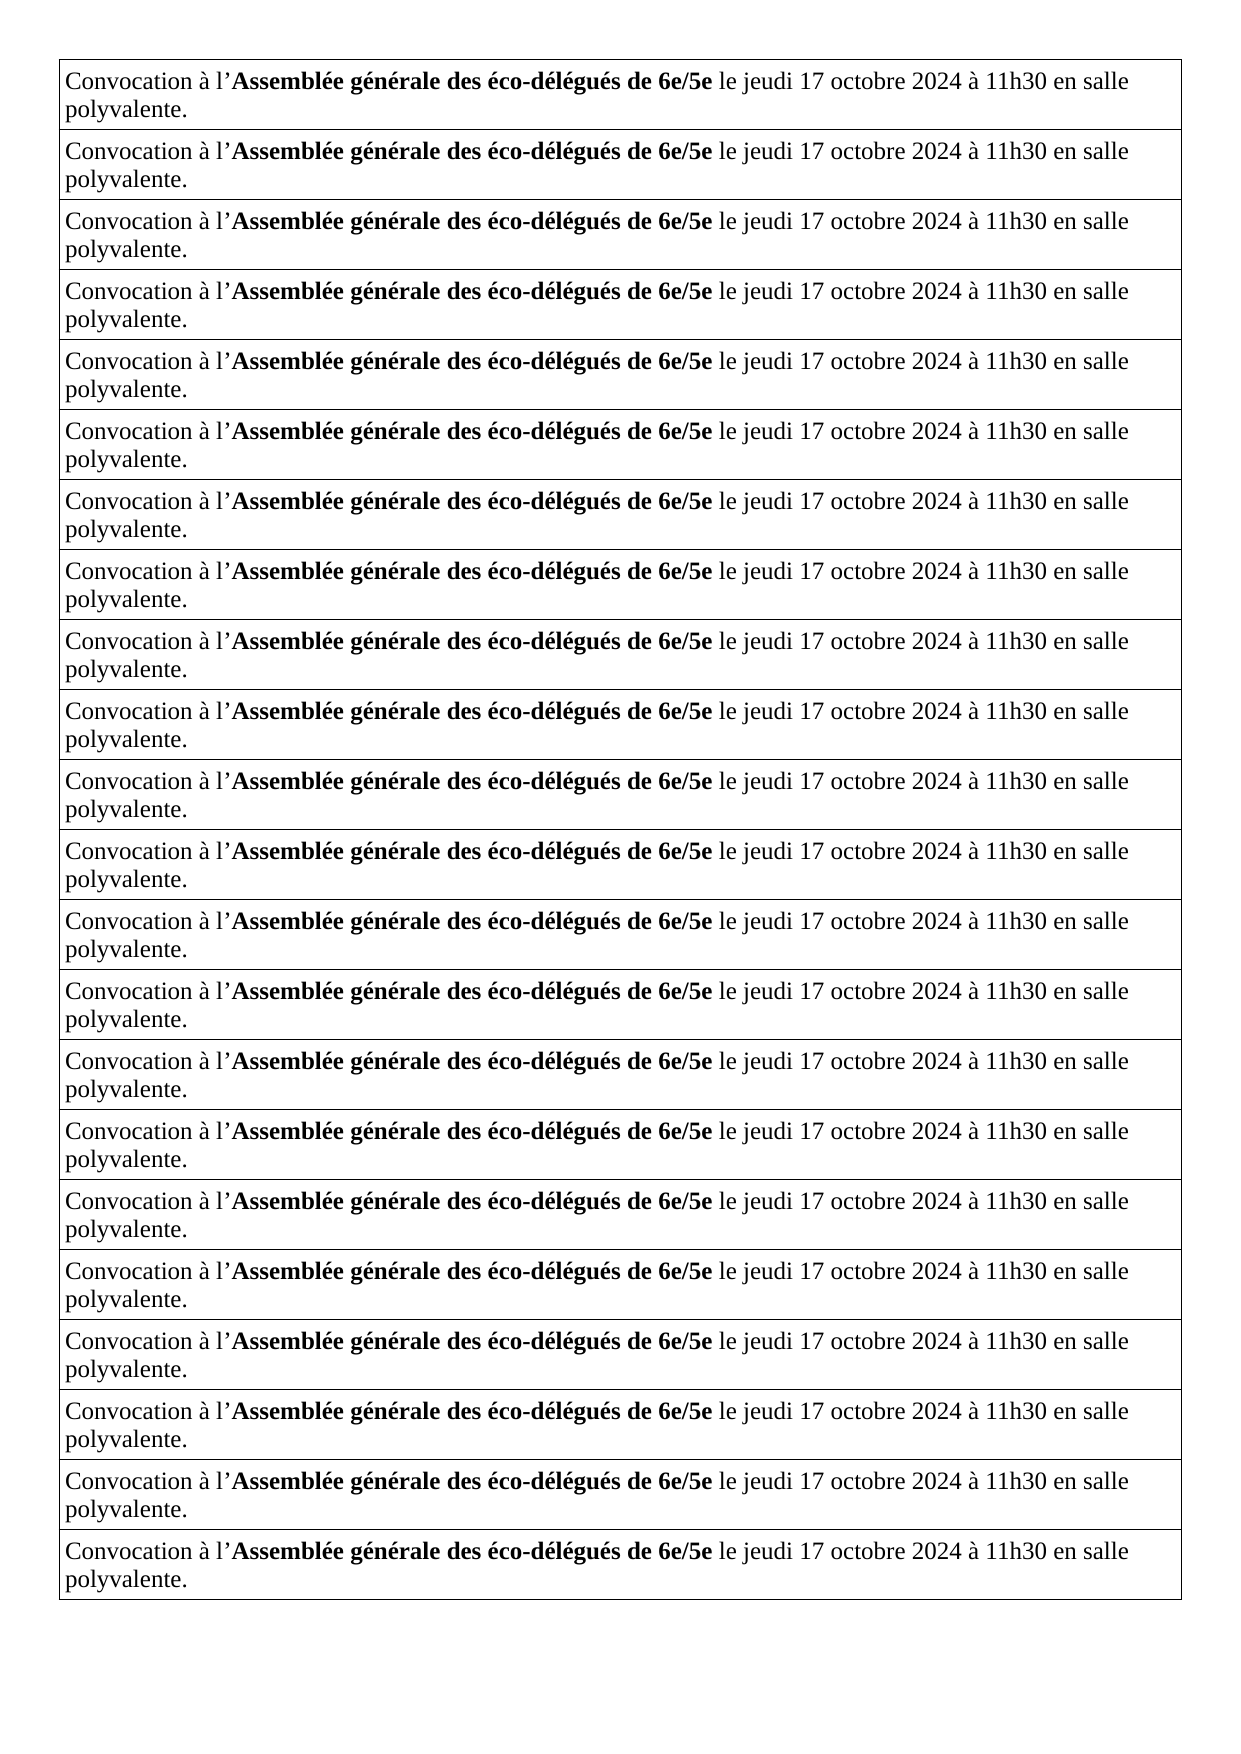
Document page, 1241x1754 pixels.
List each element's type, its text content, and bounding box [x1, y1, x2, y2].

table_cell Convocation à l’Assemblée générale des éco-délégués de 6e/5e le jeudi 17 octobre 2024 à 11h30 en salle polyvalente. [60, 1460, 1181, 1529]
table_cell Convocation à l’Assemblée générale des éco-délégués de 6e/5e le jeudi 17 octobre 2024 à 11h30 en salle polyvalente. [60, 410, 1181, 479]
table_cell Convocation à l’Assemblée générale des éco-délégués de 6e/5e le jeudi 17 octobre 2024 à 11h30 en salle polyvalente. [60, 1110, 1181, 1179]
table_cell Convocation à l’Assemblée générale des éco-délégués de 6e/5e le jeudi 17 octobre 2024 à 11h30 en salle polyvalente. [60, 270, 1181, 339]
table_cell Convocation à l’Assemblée générale des éco-délégués de 6e/5e le jeudi 17 octobre 2024 à 11h30 en salle polyvalente. [60, 760, 1181, 829]
table_cell Convocation à l’Assemblée générale des éco-délégués de 6e/5e le jeudi 17 octobre 2024 à 11h30 en salle polyvalente. [60, 900, 1181, 969]
table_header Convocation à l’Assemblée générale des éco-délégués de 6e/5e le jeudi 17 octobre 2024 à 11h30 en salle polyvalente. [60, 60, 1181, 129]
table_cell Convocation à l’Assemblée générale des éco-délégués de 6e/5e le jeudi 17 octobre 2024 à 11h30 en salle polyvalente. [60, 1530, 1181, 1599]
table_cell Convocation à l’Assemblée générale des éco-délégués de 6e/5e le jeudi 17 octobre 2024 à 11h30 en salle polyvalente. [60, 200, 1181, 269]
table_cell Convocation à l’Assemblée générale des éco-délégués de 6e/5e le jeudi 17 octobre 2024 à 11h30 en salle polyvalente. [60, 690, 1181, 759]
table_cell Convocation à l’Assemblée générale des éco-délégués de 6e/5e le jeudi 17 octobre 2024 à 11h30 en salle polyvalente. [60, 970, 1181, 1039]
table_cell Convocation à l’Assemblée générale des éco-délégués de 6e/5e le jeudi 17 octobre 2024 à 11h30 en salle polyvalente. [60, 340, 1181, 409]
table_cell Convocation à l’Assemblée générale des éco-délégués de 6e/5e le jeudi 17 octobre 2024 à 11h30 en salle polyvalente. [60, 1040, 1181, 1109]
table_cell Convocation à l’Assemblée générale des éco-délégués de 6e/5e le jeudi 17 octobre 2024 à 11h30 en salle polyvalente. [60, 620, 1181, 689]
table_cell Convocation à l’Assemblée générale des éco-délégués de 6e/5e le jeudi 17 octobre 2024 à 11h30 en salle polyvalente. [60, 830, 1181, 899]
table_cell Convocation à l’Assemblée générale des éco-délégués de 6e/5e le jeudi 17 octobre 2024 à 11h30 en salle polyvalente. [60, 1390, 1181, 1459]
table_cell Convocation à l’Assemblée générale des éco-délégués de 6e/5e le jeudi 17 octobre 2024 à 11h30 en salle polyvalente. [60, 1180, 1181, 1249]
table_cell Convocation à l’Assemblée générale des éco-délégués de 6e/5e le jeudi 17 octobre 2024 à 11h30 en salle polyvalente. [60, 1250, 1181, 1319]
table_cell Convocation à l’Assemblée générale des éco-délégués de 6e/5e le jeudi 17 octobre 2024 à 11h30 en salle polyvalente. [60, 480, 1181, 549]
table_cell Convocation à l’Assemblée générale des éco-délégués de 6e/5e le jeudi 17 octobre 2024 à 11h30 en salle polyvalente. [60, 550, 1181, 619]
table_cell Convocation à l’Assemblée générale des éco-délégués de 6e/5e le jeudi 17 octobre 2024 à 11h30 en salle polyvalente. [60, 1320, 1181, 1389]
table_cell Convocation à l’Assemblée générale des éco-délégués de 6e/5e le jeudi 17 octobre 2024 à 11h30 en salle polyvalente. [60, 130, 1181, 199]
